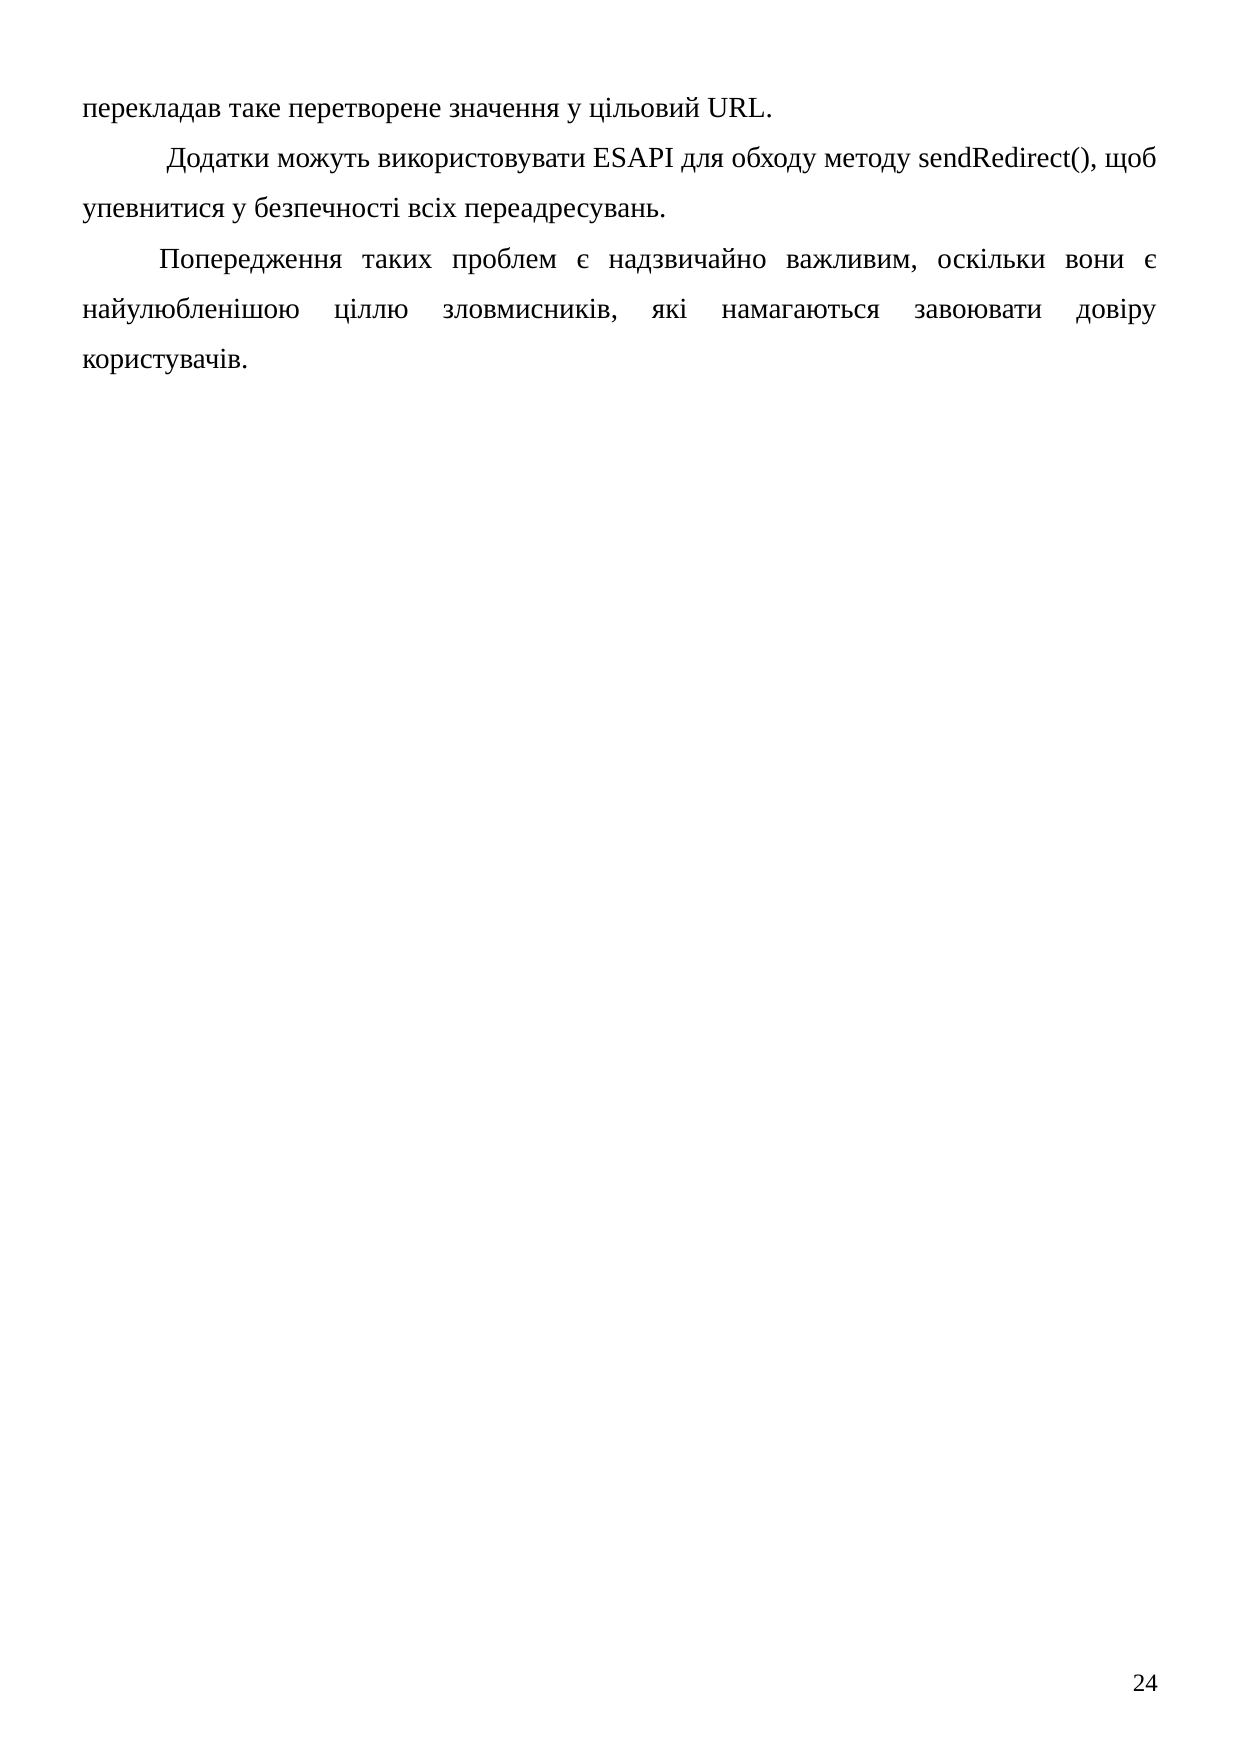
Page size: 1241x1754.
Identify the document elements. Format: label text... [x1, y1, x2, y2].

text Попередження таких проблем є надзвичайно важливим, оскільки вони є найулюбленішою ціллю зловмисників, які намагаються завоювати довіру користувачів. [82, 241, 1158, 375]
text Додатки можуть використовувати ESAPI для обходу методу sendRedirect(), щоб упевнитися у безпечності всіх переадресувань. [82, 140, 1158, 224]
text перекладав таке перетворене значення у цільовий URL. [82, 90, 1158, 123]
